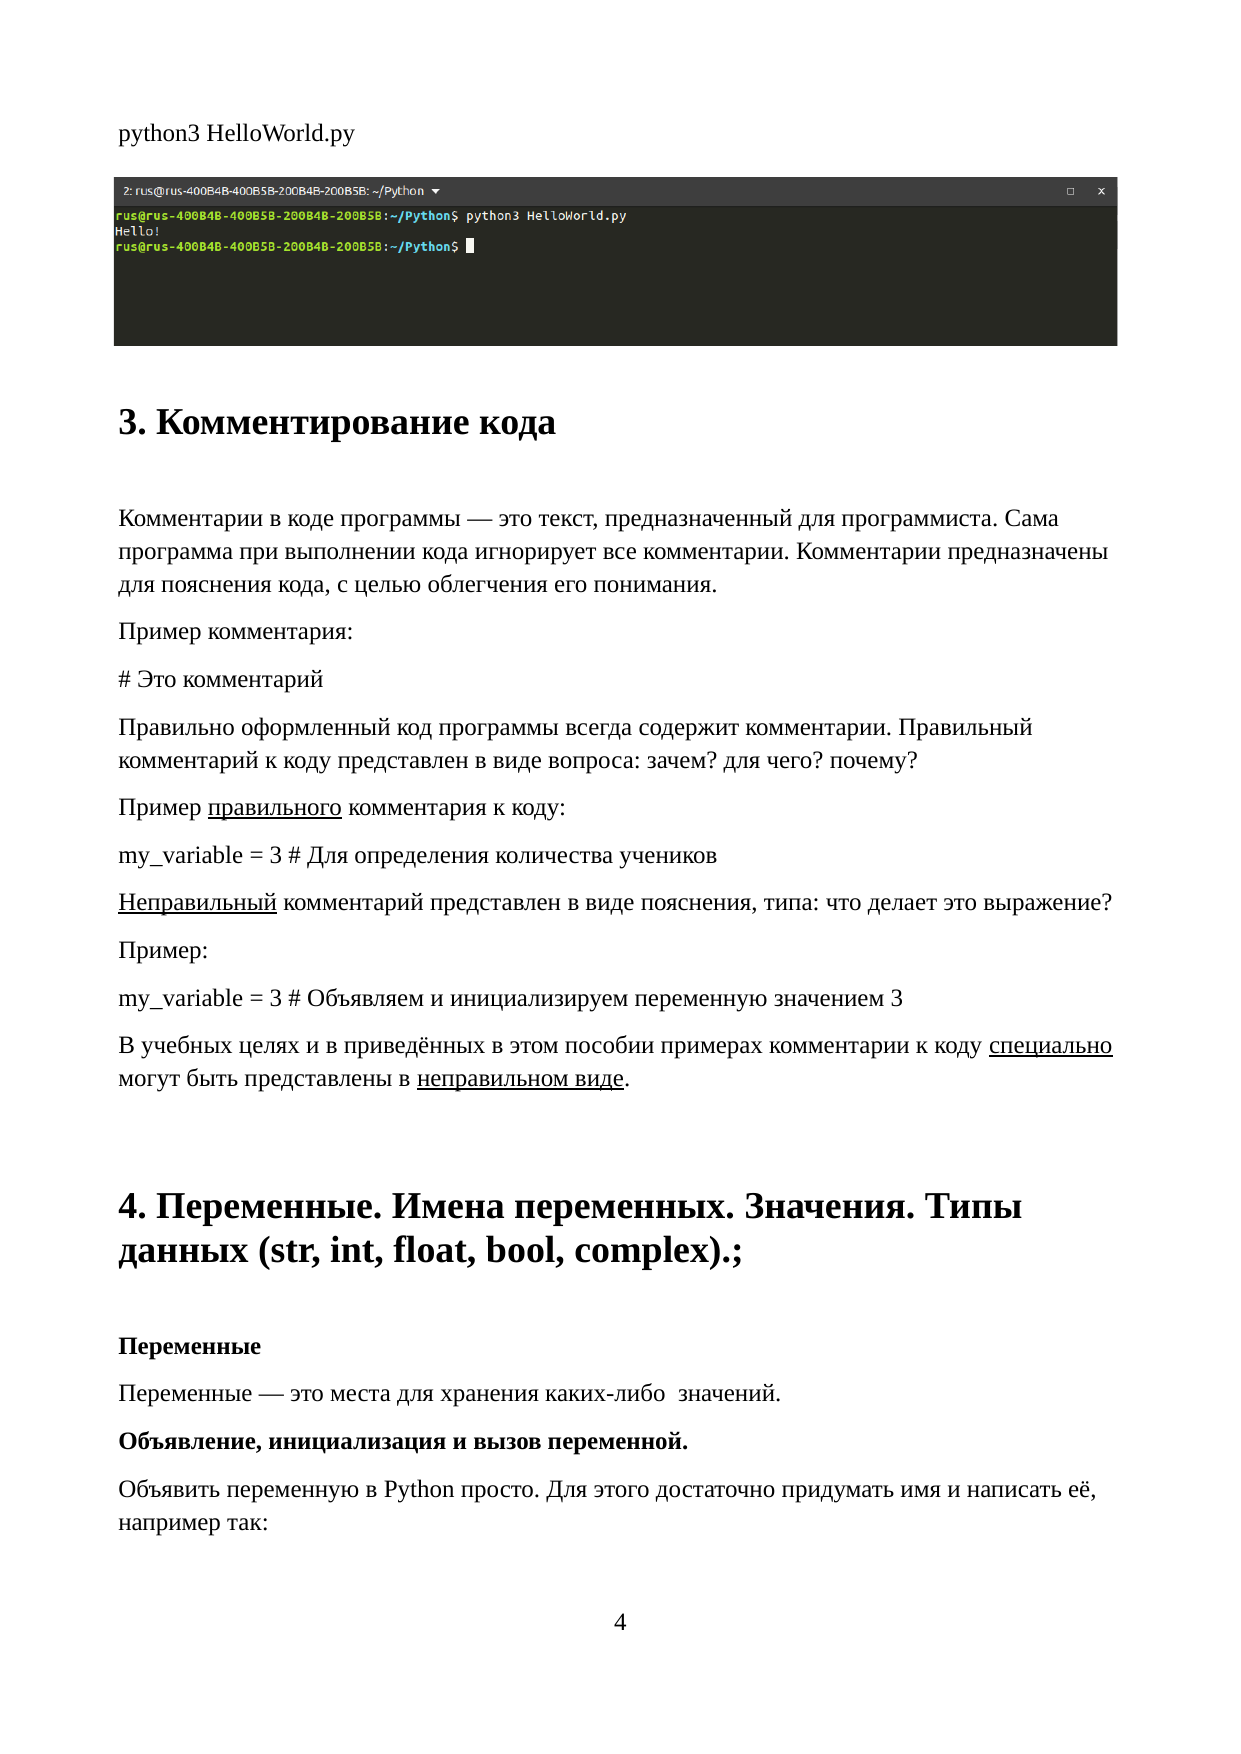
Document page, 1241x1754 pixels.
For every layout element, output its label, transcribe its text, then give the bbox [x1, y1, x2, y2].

text Неправильный комментарий представлен в виде пояснения, типа: что делает это выражение? [118, 887, 1122, 916]
text # Это комментарий [118, 664, 1122, 693]
picture [113, 177, 1118, 346]
text Пример правильного комментария к коду: [118, 792, 1122, 821]
subtitle 3. Комментирование кода [118, 399, 1122, 443]
text my_variable = 3 # Для определения количества учеников [118, 840, 1122, 869]
text Объявить переменную в Python просто. Для этого достаточно придумать имя и написать её, например так: [118, 1474, 1122, 1536]
text В учебных целях и в приведённых в этом пособии примерах комментарии к коду специально могут быть представлены в неправильном виде. [118, 1030, 1122, 1092]
text Пример: [118, 935, 1122, 964]
text Правильно оформленный код программы всегда содержит комментарии. Правильный комментарий к коду представлен в виде вопроса: зачем? для чего? почему? [118, 712, 1122, 773]
text Пример комментария: [118, 616, 1122, 645]
text python3 HelloWorld.py [118, 118, 1122, 147]
text Переменные [118, 1331, 1122, 1360]
text my_variable = 3 # Объявляем и инициализируем переменную значением 3 [118, 983, 1122, 1011]
text Комментарии в коде программы — это текст, предназначенный для программиста. Сама программа при выполнении кода игнорирует все комментарии. Комментарии предназначены для пояснения кода, с целью облегчения его понимания. [118, 503, 1122, 598]
text Переменные — это места для хранения каких-либо значений. [118, 1378, 1122, 1407]
text Объявление, инициализация и вызов переменной. [118, 1426, 1122, 1455]
subtitle 4. Переменные. Имена переменных. Значения. Типы данных (str, int, float, bool, complex).; [118, 1183, 1122, 1271]
